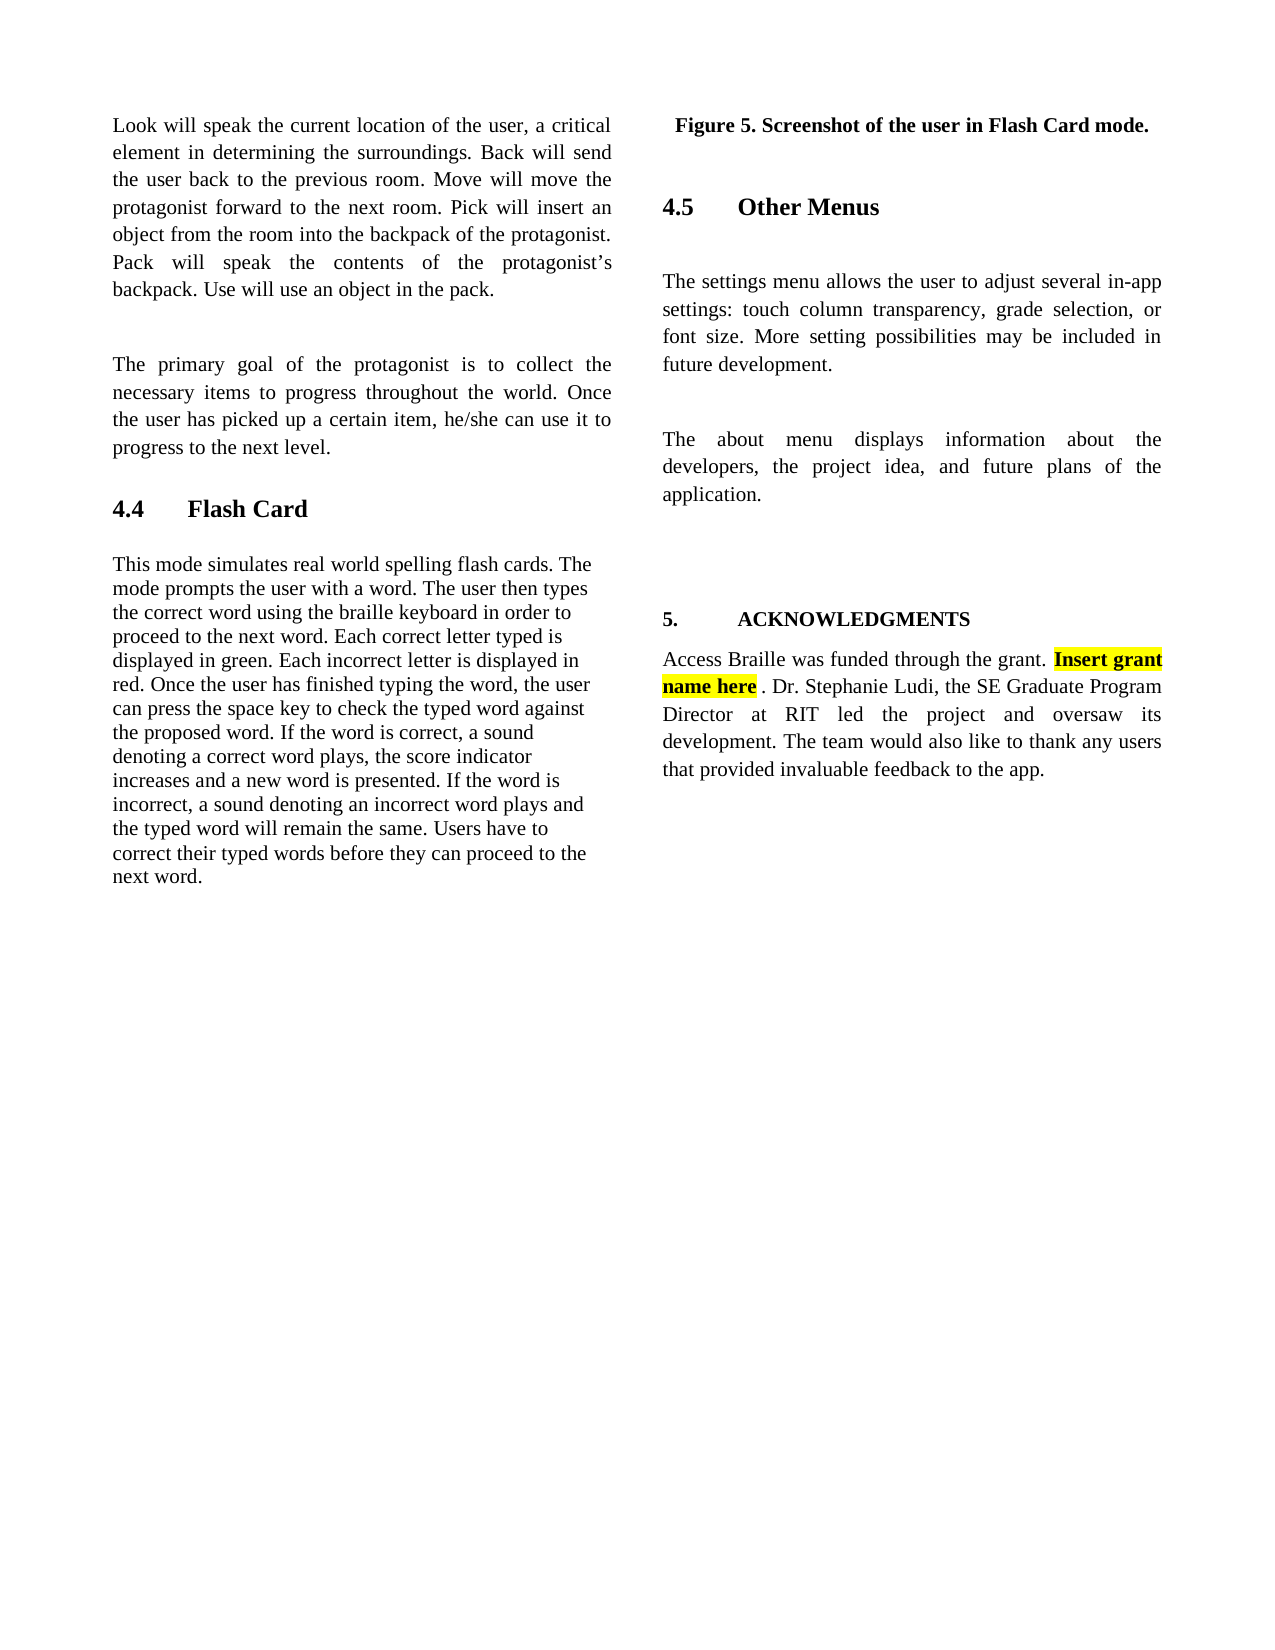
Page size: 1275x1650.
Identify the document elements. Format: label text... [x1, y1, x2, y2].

text Look will speak the current location of the user, a critical element in determining the surroundings. Back will send the user back to the previous room. Move will move the protagonist forward to the next room. Pick will insert an object from the room into the backpack of the protagonist. Pack will speak the contents of the protagonist’s backpack. Use will use an object in the pack. [112, 112, 613, 301]
text The about menu displays information about the developers, the project idea, and future plans of the application. [662, 427, 1162, 506]
text The primary goal of the protagonist is to collect the necessary items to progress throughout the world. Once the user has picked up a certain item, he/she can use it to progress to the next level. [112, 352, 613, 458]
text Figure 5. Screenshot of the user in Flash Card mode. [662, 112, 1162, 137]
subtitle Other Menus [662, 192, 1162, 221]
subtitle Flash Card This mode simulates real world spelling flash cards. The mode prompts the user with a word. The user then types the correct word using the braille keyboard in order to proceed to the next word. Each correct letter typed is displayed in green. Each incorrect letter is displayed in red. Once the user has finished typing the word, the user can press the space key to check the typed word against the proposed word. If the word is correct, a sound denoting a correct word plays, the score indicator increases and a new word is presented. If the word is incorrect, a sound denoting an incorrect word plays and the typed word will remain the same. Users have to correct their typed words before they can proceed to the next word. [112, 493, 613, 888]
subtitle ACKNOWLEDGMENTS [662, 607, 1162, 631]
text The settings menu allows the user to adjust several in-app settings: touch column transparency, grade selection, or font size. More setting possibilities may be included in future development. [662, 269, 1162, 375]
text Access Braille was funded through the grant. Insert grant name here . Dr. Stephanie Ludi, the SE Graduate Program Director at RIT led the project and oversaw its development. The team would also like to thank any users that provided invaluable feedback to the app. [662, 647, 1162, 781]
